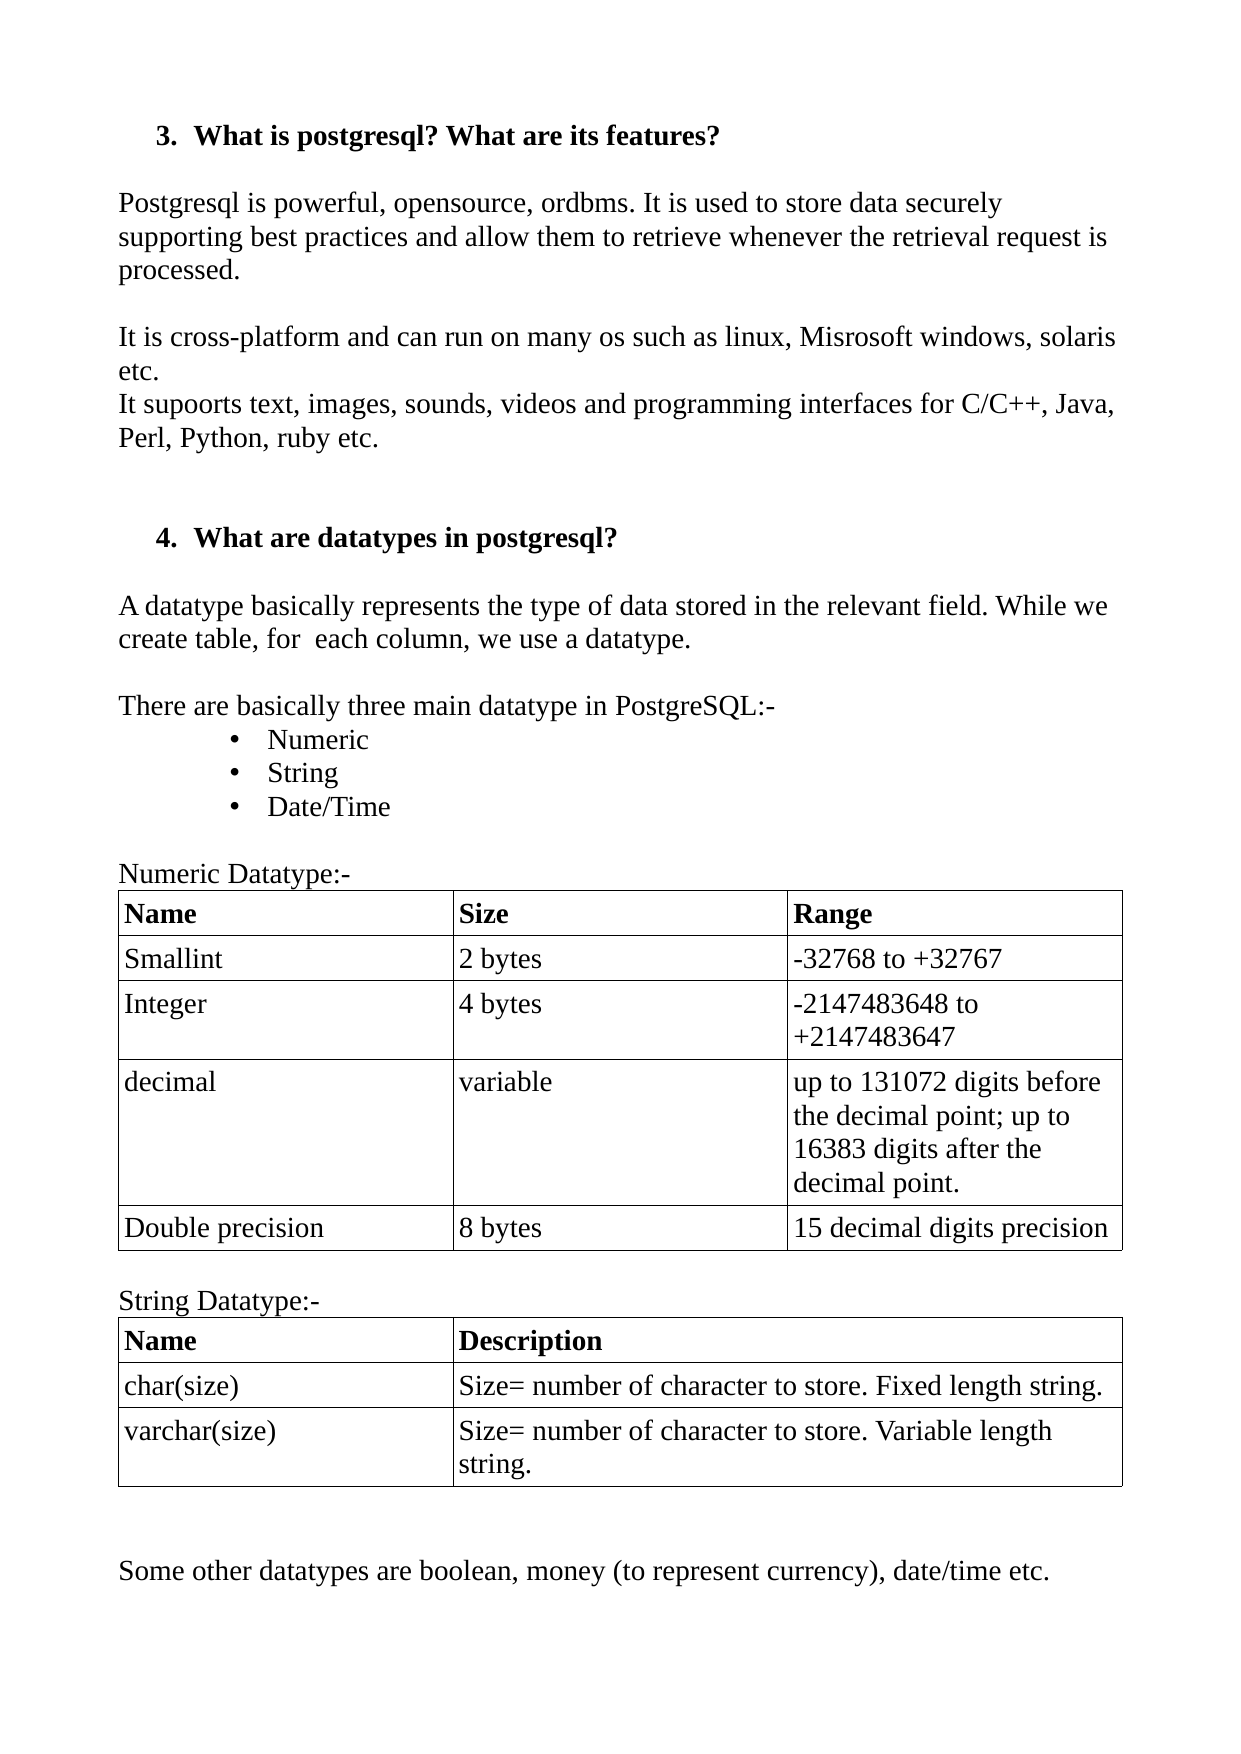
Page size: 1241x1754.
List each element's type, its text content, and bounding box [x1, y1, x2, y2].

list What is postgresql? What are its features? [156, 118, 1122, 152]
table_cell Integer [119, 981, 453, 1059]
table_cell -32768 to +32767 [788, 936, 1122, 980]
list What are datatypes in postgresql? [156, 521, 1122, 554]
table_cell up to 131072 digits before the decimal point; up to 16383 digits after the decimal point. [788, 1060, 1122, 1204]
text Some other datatypes are boolean, money (to represent currency), date/time etc. [118, 1553, 1122, 1586]
table_cell 4 bytes [454, 981, 787, 1059]
table_header Name [119, 1318, 453, 1362]
text Postgresql is powerful, opensource, ordbms. It is used to store data securely supporting best practices and allow them to retrieve whenever the retrieval request is processed. [118, 185, 1122, 286]
text A datatype basically represents the type of data stored in the relevant field. While we create table, for each column, we use a datatype. [118, 588, 1122, 655]
table_cell 8 bytes [454, 1206, 787, 1249]
table_cell Smallint [119, 936, 453, 980]
table_cell varchar(size) [119, 1408, 453, 1486]
table_cell Size= number of character to store. Fixed length string. [454, 1363, 1122, 1407]
list Numeric [229, 722, 1122, 756]
table_cell char(size) [119, 1363, 453, 1407]
text It is cross-platform and can run on many os such as linux, Misrosoft windows, solaris etc. [118, 319, 1122, 386]
list String [229, 756, 1122, 789]
table_cell Double precision [119, 1206, 453, 1249]
text String Datatype:- [118, 1283, 1122, 1317]
table_header Size [454, 891, 787, 935]
table_cell 2 bytes [454, 936, 787, 980]
table_header Range [788, 891, 1122, 935]
list Date/Time [229, 789, 1122, 823]
table_header Description [454, 1318, 1122, 1362]
text Numeric Datatype:- [118, 856, 1122, 890]
text There are basically three main datatype in PostgreSQL:- [118, 688, 1122, 722]
table_cell decimal [119, 1060, 453, 1204]
text It supoorts text, images, sounds, videos and programming interfaces for C/C++, Java, Perl, Python, ruby etc. [118, 386, 1122, 453]
table_header Name [119, 891, 453, 935]
table_cell 15 decimal digits precision [788, 1206, 1122, 1249]
table_cell variable [454, 1060, 787, 1204]
table_cell -2147483648 to +2147483647 [788, 981, 1122, 1059]
table_cell Size= number of character to store. Variable length string. [454, 1408, 1122, 1486]
